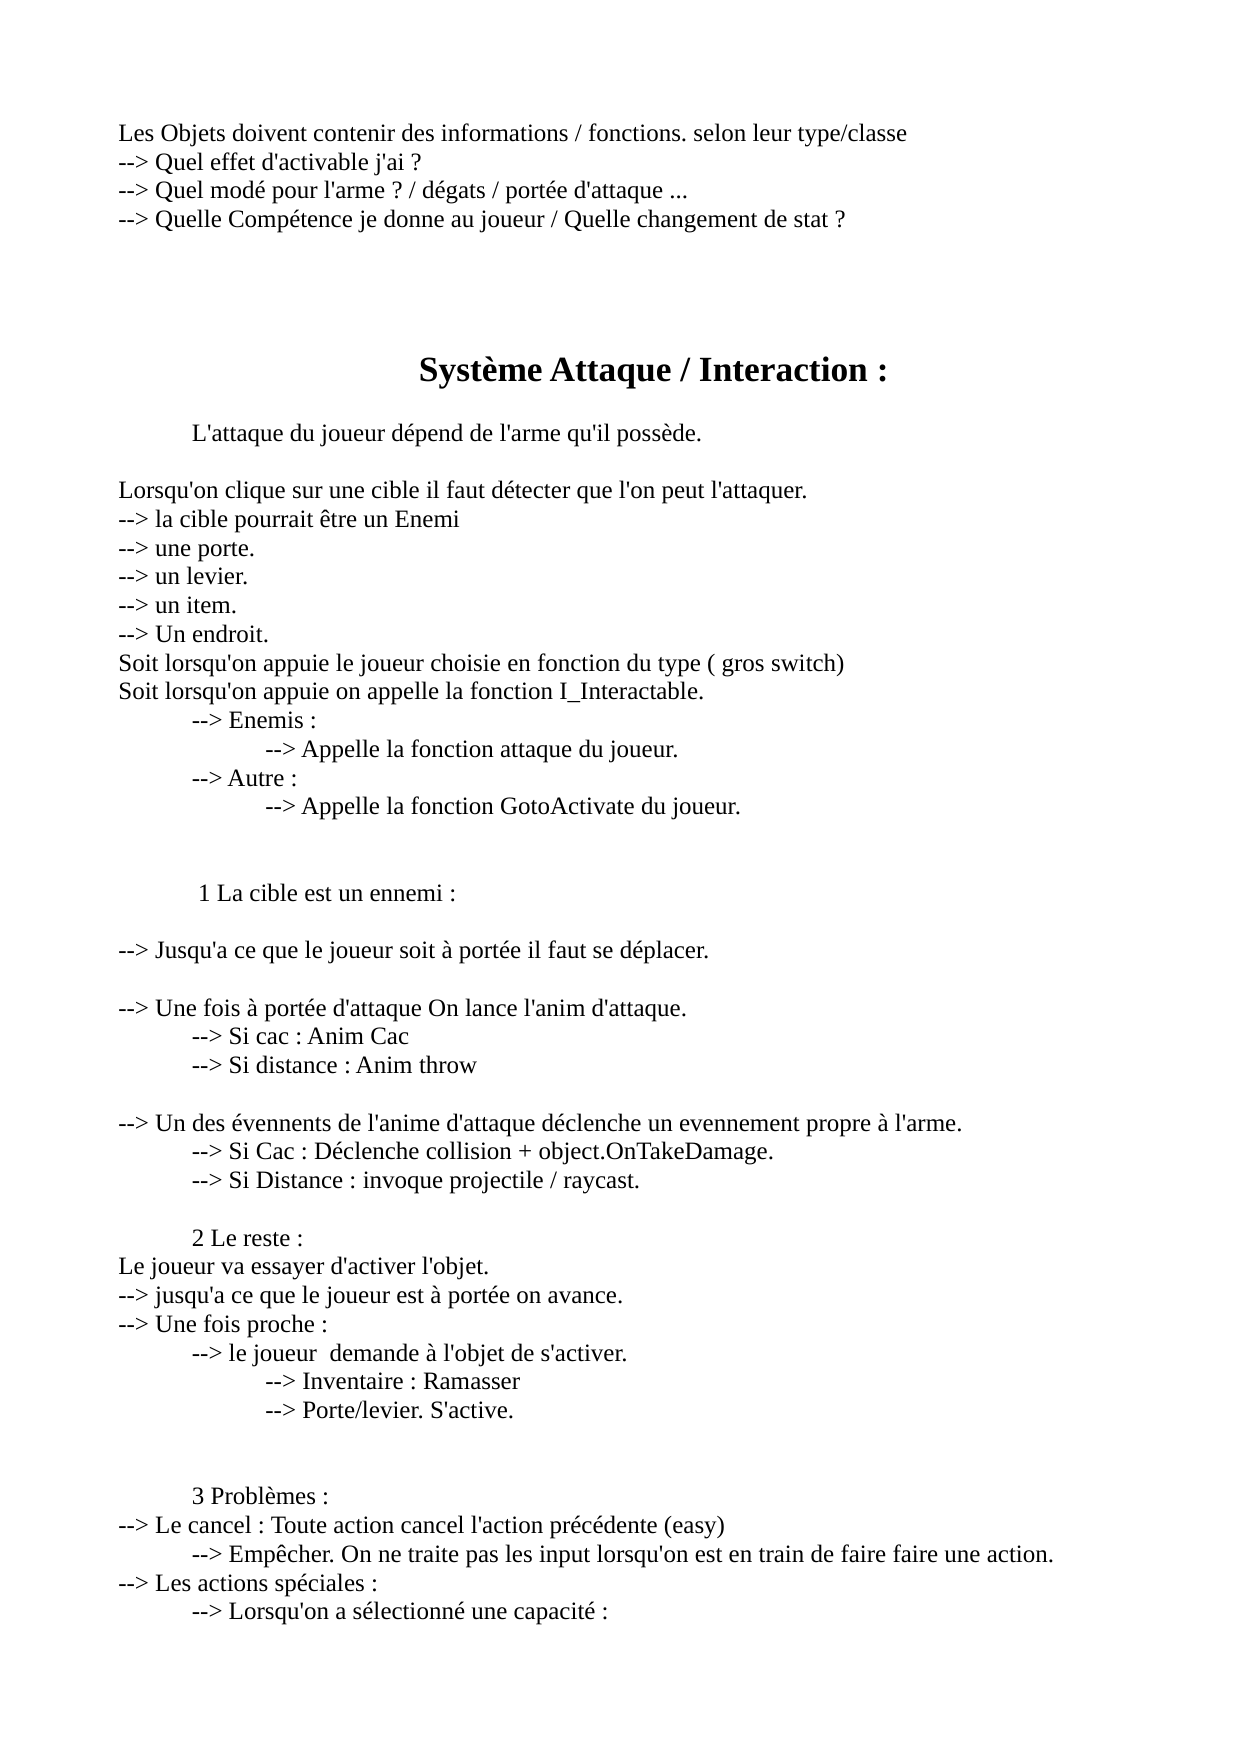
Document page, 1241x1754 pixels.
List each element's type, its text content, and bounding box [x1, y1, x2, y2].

text 2 Le reste : [118, 1223, 1122, 1251]
text --> Si Distance : invoque projectile / raycast. [118, 1165, 1122, 1194]
text --> Appelle la fonction attaque du joueur. [118, 734, 1122, 763]
text Le joueur va essayer d'activer l'objet. [118, 1251, 1122, 1280]
text 1 La cible est un ennemi : [118, 878, 1122, 906]
text --> Si distance : Anim throw [118, 1050, 1122, 1079]
text L'attaque du joueur dépend de l'arme qu'il possède. [118, 418, 1122, 446]
text --> Quelle Compétence je donne au joueur / Quelle changement de stat ? [118, 204, 1122, 233]
text --> un item. [118, 590, 1122, 619]
text --> le joueur demande à l'objet de s'activer. [118, 1338, 1122, 1366]
text --> Un endroit. [118, 619, 1122, 648]
text --> Les actions spéciales : [118, 1568, 1122, 1596]
text --> une porte. [118, 533, 1122, 561]
text --> Si Cac : Déclenche collision + object.OnTakeDamage. [118, 1136, 1122, 1165]
text Soit lorsqu'on appuie on appelle la fonction I_Interactable. [118, 676, 1122, 705]
text --> Quel modé pour l'arme ? / dégats / portée d'attaque ... [118, 176, 1122, 204]
text Système Attaque / Interaction : [118, 348, 1122, 389]
text Soit lorsqu'on appuie le joueur choisie en fonction du type ( gros switch) [118, 648, 1122, 676]
text --> Quel effet d'activable j'ai ? [118, 147, 1122, 176]
text --> un levier. [118, 561, 1122, 590]
text --> Appelle la fonction GotoActivate du joueur. [118, 791, 1122, 820]
text --> Lorsqu'on a sélectionné une capacité : [118, 1596, 1122, 1625]
text --> Un des évennents de l'anime d'attaque déclenche un evennement propre à l'arme. [118, 1108, 1122, 1136]
text --> la cible pourrait être un Enemi [118, 504, 1122, 533]
text --> Autre : [118, 763, 1122, 791]
text --> Enemis : [118, 705, 1122, 734]
text --> Si cac : Anim Cac [118, 1021, 1122, 1050]
text Lorsqu'on clique sur une cible il faut détecter que l'on peut l'attaquer. [118, 475, 1122, 504]
text --> Une fois proche : [118, 1309, 1122, 1338]
text Les Objets doivent contenir des informations / fonctions. selon leur type/classe [118, 118, 1122, 147]
text --> jusqu'a ce que le joueur est à portée on avance. [118, 1280, 1122, 1309]
text 3 Problèmes : [118, 1481, 1122, 1510]
text --> Inventaire : Ramasser --> Porte/levier. S'active. [118, 1366, 1122, 1424]
text --> Empêcher. On ne traite pas les input lorsqu'on est en train de faire faire une action. [118, 1539, 1122, 1568]
text --> Le cancel : Toute action cancel l'action précédente (easy) [118, 1510, 1122, 1539]
text --> Une fois à portée d'attaque On lance l'anim d'attaque. [118, 993, 1122, 1021]
text --> Jusqu'a ce que le joueur soit à portée il faut se déplacer. [118, 935, 1122, 964]
